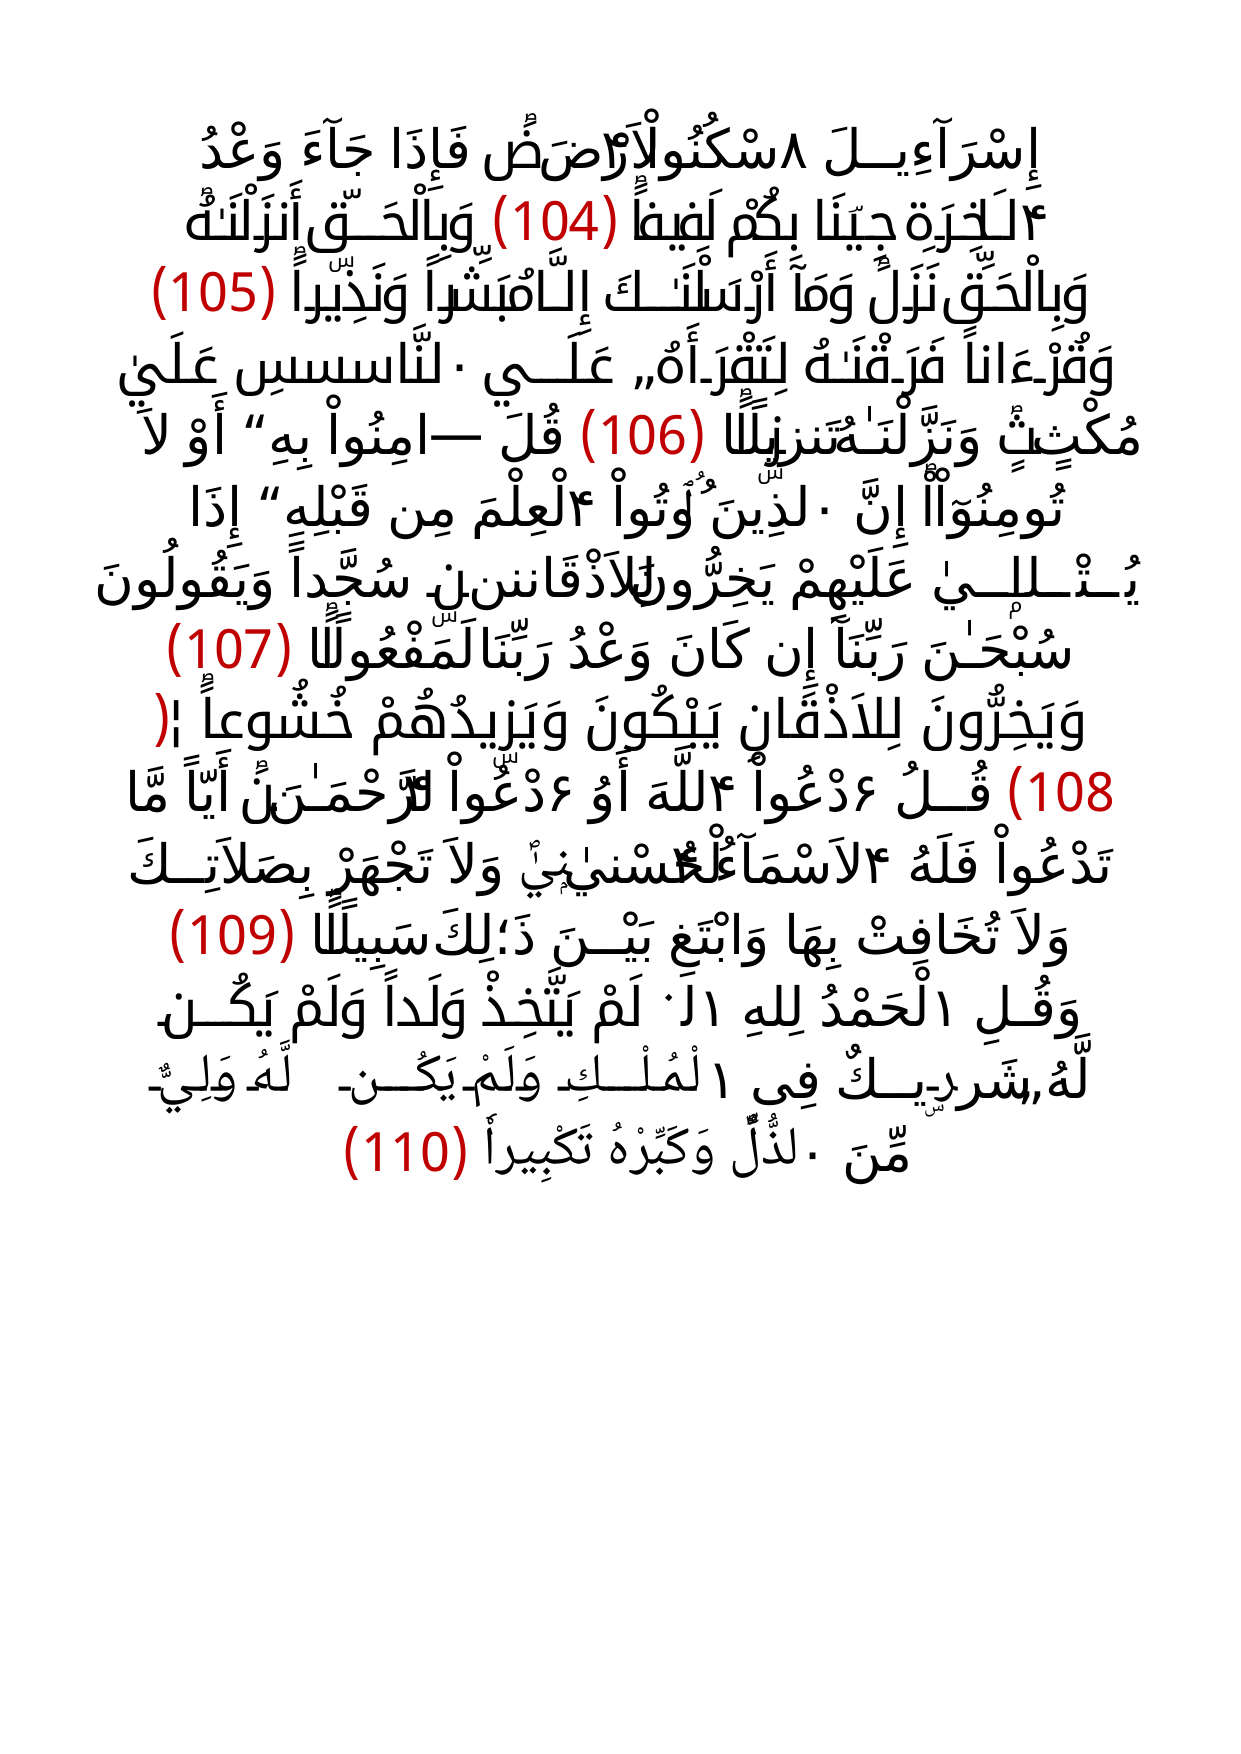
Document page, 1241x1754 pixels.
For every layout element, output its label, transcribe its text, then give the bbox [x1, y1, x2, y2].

text يَّسْتَفِزَّهُم مِّــنَ ۰لاَرْضضضِ فَأَغْرَقْنَـٰهُ وَمَــن مَّعَهُ„ جَمِيعاًؐ (103) وَقُلْنَا مِـنۢ بَعْدِهِ” لِبَنِىٓ إِسْرَآءِيــلَ ۸سْكُنُواْ ۴لاَرْضَؐ فَإِذَا جَآءَ وَعْدُ ۴لاَخِرَةِ جِيؔنَا بِكُمْ لَفِيفاًؐ (104) وَبِالْحَــقّۣ أَنزَلْنَـٰهُؐ وَبِالْحَقِّ نَزَلَؐ وَمَآ أَرْسَلْنَـٰــكَ إِلاَّ مُبَشِّراً وَنَذِيراًؐ (105) وَقُرْءَاناً فَرَقْنَـٰهُ لِتَقْرَأَهُ„ عَلَــي ۰لنَّاسسسِ عَلَيٰ مُكْثٍؐ وَنَزَّلْنَـٰهُ تَنزۣيلًؐا (106) قُلَ —امِنُواْ بِهِ“ أَوْ لاَ تُومِنُوٓاْؐ إِنَّ ۰لذِينَ ٱُوتُواْ ۴لْعِلْمَ مِن قَبْلِهِ“ إِذَا يُتْلۭــيٰ عَلَيْهِمْ يَخِرُّونَ لِلاَذْقَانننۣ سُجَّداً وَيَقُولُونَ سُبْحَـٰنَ رَبِّنَآ إِن كَانَ وَعْدُ رَبِّنَا لَمَفْعُولًؐا (107) وَيَخِرُّونَ لِلاَذْقَانِ يَبْكُونَ وَيَزۣيدُهُمْ خُشُوعاًؐ ¦ (108) قُــلُ ۶دْعُواْ ۴للَّهَ أَوُ ۶دْعُواْ ۴لرَّحْمَـٰنَؐ أَيّاً مَّا تَدْعُواْ فَلَهُ ۴لاَسْمَآءُ ۴لْحُسْنۭيٰؐ وَلاَ تَجْهَرْ بِصَلاَتِــكَ وَلاَ تُخَافِتْ بِهَا وَابْتَغِ بَيْــنَ ذَ؛لِكَ سَبِيلًؐا (109) وَقُـلِ ۱لْحَمْدُ لِلهِ ۱ﻟ﮲ لَمْ يَتَّخِذْ وَلَداً وَلَمْ يَكُــن لَّهُ„ شَرۣيــكٌ فِى ۱لْمُلْــكِ وَلَمْ يَكُــن لَّهُ„ وَلِيٌّ مِّنَ ۰لذُّلﱢّؐ وَكَبِّرْهُ تَكْبِيراٗ (110) [118, 118, 1122, 1193]
